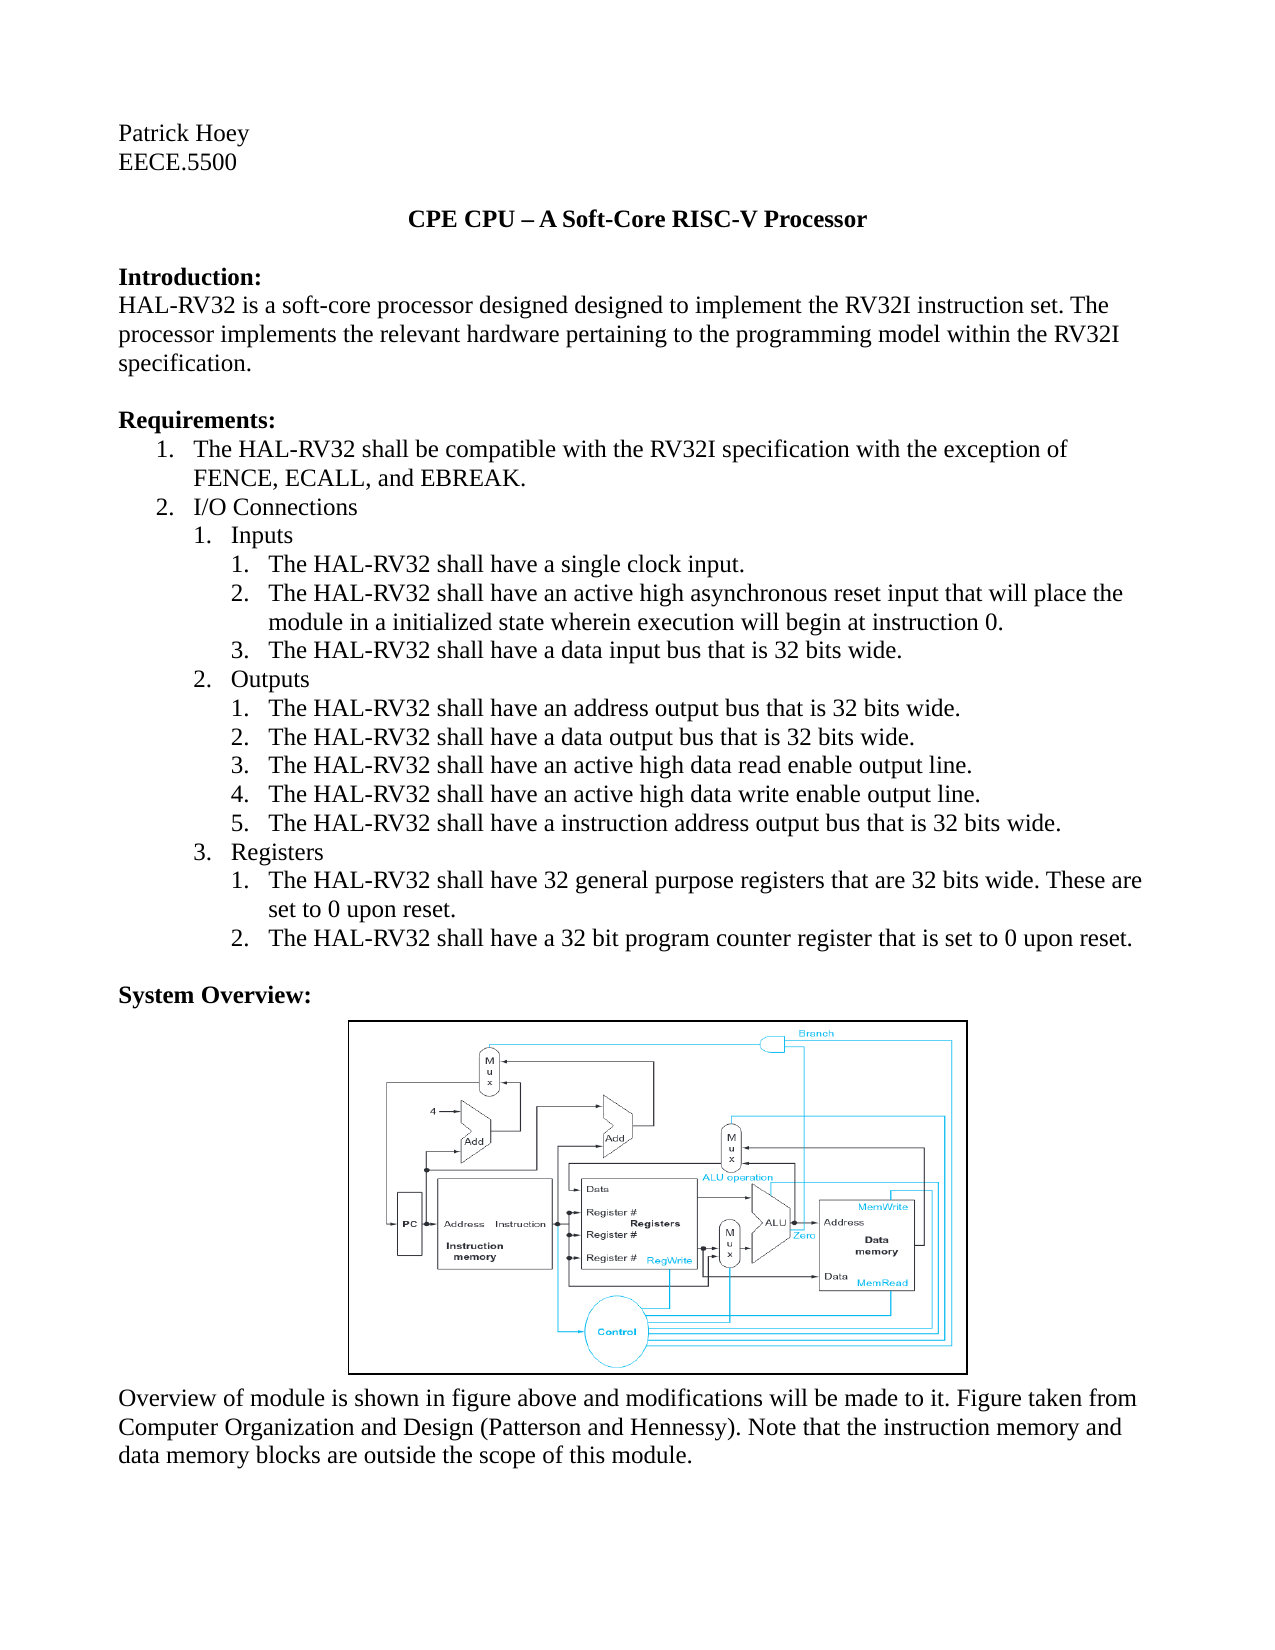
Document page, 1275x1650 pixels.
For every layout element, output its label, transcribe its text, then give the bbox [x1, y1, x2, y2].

list The HAL-RV32 shall have an active high asynchronous reset input that will place the module in a initialized state wherein execution will begin at instruction 0. [231, 578, 1157, 636]
list The HAL-RV32 shall have a 32 bit program counter register that is set to 0 upon reset. [231, 923, 1157, 952]
text HAL-RV32 is a soft-core processor designed designed to implement the RV32I instruction set. The processor implements the relevant hardware pertaining to the programming model within the RV32I specification. [118, 291, 1157, 377]
picture [352, 1024, 964, 1371]
text EECE.5500 [118, 147, 1157, 176]
list The HAL-RV32 shall have 32 general purpose registers that are 32 bits wide. These are set to 0 upon reset. [231, 866, 1157, 923]
text Overview of module is shown in figure above and modifications will be made to it. Figure taken from Computer Organization and Design (Patterson and Hennessy). Note that the instruction memory and data memory blocks are outside the scope of this module. [118, 1383, 1157, 1469]
list The HAL-RV32 shall have an address output bus that is 32 bits wide. [231, 693, 1157, 722]
list The HAL-RV32 shall have a data input bus that is 32 bits wide. [231, 636, 1157, 664]
list The HAL-RV32 shall have a instruction address output bus that is 32 bits wide. [231, 808, 1157, 837]
list Registers [193, 837, 1157, 866]
text Introduction: [118, 262, 1157, 291]
text CPE CPU – A Soft-Core RISC-V Processor [118, 204, 1157, 233]
list I/O Connections [156, 492, 1157, 521]
list The HAL-RV32 shall have a data output bus that is 32 bits wide. [231, 722, 1157, 751]
list The HAL-RV32 shall have an active high data write enable output line. [231, 779, 1157, 808]
list The HAL-RV32 shall be compatible with the RV32I specification with the exception of FENCE, ECALL, and EBREAK. [156, 434, 1157, 492]
text Requirements: [118, 406, 1157, 434]
list The HAL-RV32 shall have a single clock input. [231, 549, 1157, 578]
text System Overview: [118, 981, 1157, 1009]
list The HAL-RV32 shall have an active high data read enable output line. [231, 751, 1157, 779]
list Inputs [193, 521, 1157, 549]
list Outputs [193, 664, 1157, 693]
text Patrick Hoey [118, 118, 1157, 147]
